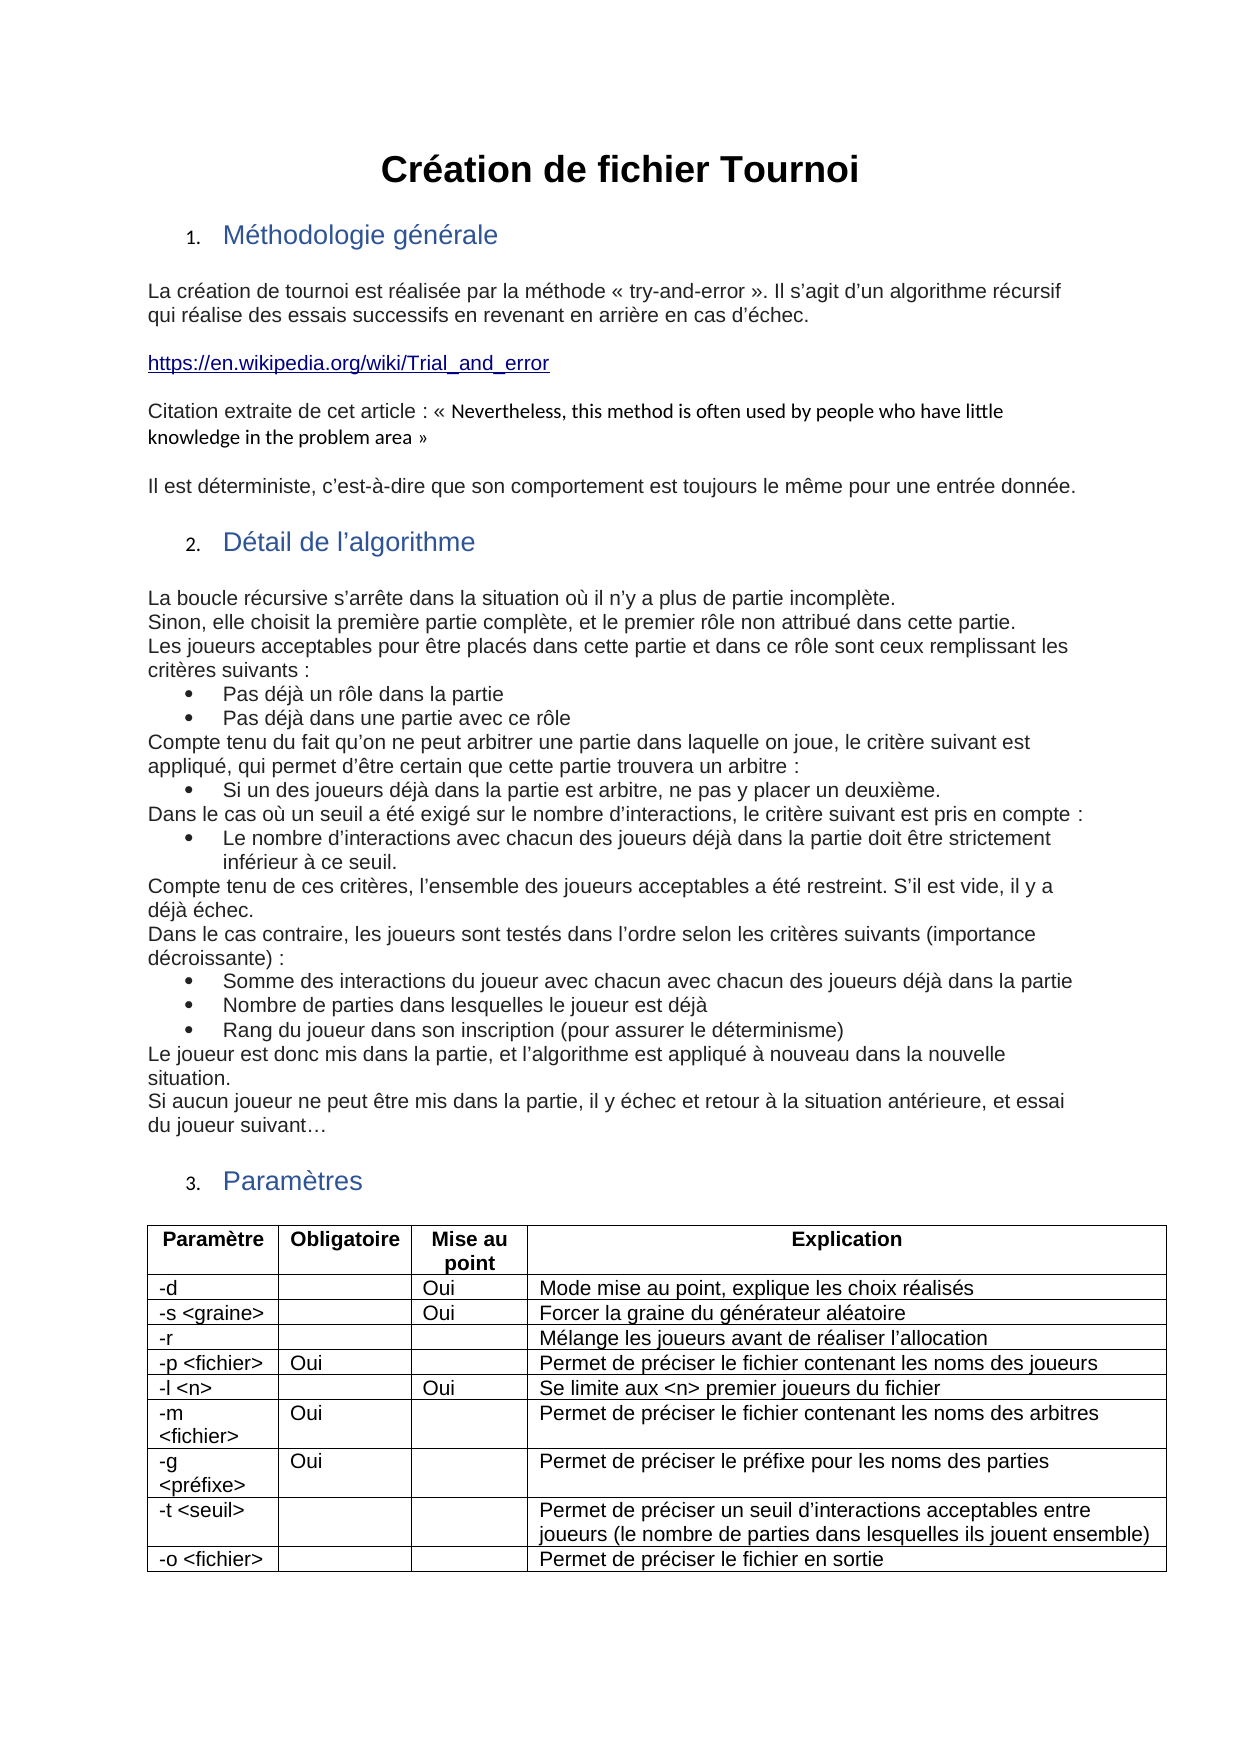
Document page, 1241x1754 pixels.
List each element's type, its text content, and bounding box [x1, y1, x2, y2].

list Somme des interactions du joueur avec chacun avec chacun des joueurs déjà dans la partie [185, 969, 1093, 993]
table_cell [279, 1325, 411, 1349]
table_cell [412, 1325, 527, 1349]
list Détail de l’algorithme [185, 526, 1093, 557]
text Création de fichier Tournoi [148, 148, 1093, 191]
table_header Explication [528, 1226, 1166, 1274]
text https://en.wikipedia.org/wiki/Trial_and_error [148, 351, 1093, 375]
list Nombre de parties dans lesquelles le joueur est déjà [185, 993, 1093, 1017]
list Paramètres [185, 1165, 1093, 1197]
table_cell [279, 1300, 411, 1324]
table_cell [279, 1375, 411, 1399]
text Compte tenu du fait qu’on ne peut arbitrer une partie dans laquelle on joue, le critère suivant est appliqué, qui permet d’être certain que cette partie trouvera un arbitre : [148, 729, 1093, 777]
table_cell Oui [412, 1375, 527, 1399]
table_cell [412, 1547, 527, 1571]
text Les joueurs acceptables pour être placés dans cette partie et dans ce rôle sont ceux remplissant les critères suivants : [148, 633, 1093, 681]
table_cell [279, 1547, 411, 1571]
table_cell -r [148, 1325, 278, 1349]
table_cell Mélange les joueurs avant de réaliser l’allocation [528, 1325, 1166, 1349]
table_cell Oui [412, 1300, 527, 1324]
table_cell [412, 1400, 527, 1448]
table_cell -m <fichier> [148, 1400, 278, 1448]
table_cell Permet de préciser le fichier contenant les noms des joueurs [528, 1350, 1166, 1374]
table_cell -d [148, 1275, 278, 1299]
table_cell -l <n> [148, 1375, 278, 1399]
table_cell Oui [412, 1275, 527, 1299]
table_cell -o <fichier> [148, 1547, 278, 1571]
list Pas déjà un rôle dans la partie [185, 681, 1093, 705]
table_cell Oui [279, 1400, 411, 1448]
table_cell -s <graine> [148, 1300, 278, 1324]
text Il est déterministe, c’est-à-dire que son comportement est toujours le même pour une entrée donnée. [148, 473, 1093, 497]
table_cell [279, 1498, 411, 1546]
table_cell Permet de préciser le fichier en sortie [528, 1547, 1166, 1571]
table_cell [412, 1449, 527, 1497]
text Citation extraite de cet article : « Nevertheless, this method is often used by people who have little knowledge in the problem area » [148, 399, 1093, 449]
text Si aucun joueur ne peut être mis dans la partie, il y échec et retour à la situation antérieure, et essai du joueur suivant… [148, 1089, 1093, 1137]
table_cell [412, 1350, 527, 1374]
text Compte tenu de ces critères, l’ensemble des joueurs acceptables a été restreint. S’il est vide, il y a déjà échec. [148, 873, 1093, 921]
table_header Mise au point [412, 1226, 527, 1274]
table_cell Oui [279, 1350, 411, 1374]
table_cell Forcer la graine du générateur aléatoire [528, 1300, 1166, 1324]
text Sinon, elle choisit la première partie complète, et le premier rôle non attribué dans cette partie. [148, 609, 1093, 633]
table_cell -p <fichier> [148, 1350, 278, 1374]
list Pas déjà dans une partie avec ce rôle [185, 705, 1093, 729]
table_cell -t <seuil> [148, 1498, 278, 1546]
table_cell [412, 1498, 527, 1546]
table_cell -g <préfixe> [148, 1449, 278, 1497]
list Le nombre d’interactions avec chacun des joueurs déjà dans la partie doit être strictement inférieur à ce seuil. [185, 825, 1093, 873]
table_cell Mode mise au point, explique les choix réalisés [528, 1275, 1166, 1299]
text Dans le cas contraire, les joueurs sont testés dans l’ordre selon les critères suivants (importance décroissante) : [148, 921, 1093, 969]
table_header Paramètre [148, 1226, 278, 1274]
table_cell Permet de préciser un seuil d’interactions acceptables entre joueurs (le nombre de parties dans lesquelles ils jouent ensemble) [528, 1498, 1166, 1546]
table_header Obligatoire [279, 1226, 411, 1274]
list Méthodologie générale [185, 219, 1093, 250]
table_cell Oui [279, 1449, 411, 1497]
table_cell Permet de préciser le fichier contenant les noms des arbitres [528, 1400, 1166, 1448]
text La création de tournoi est réalisée par la méthode « try-and-error ». Il s’agit d’un algorithme récursif qui réalise des essais successifs en revenant en arrière en cas d’échec. [148, 279, 1093, 327]
table_cell [279, 1275, 411, 1299]
list Si un des joueurs déjà dans la partie est arbitre, ne pas y placer un deuxième. [185, 777, 1093, 801]
table_cell Se limite aux <n> premier joueurs du fichier [528, 1375, 1166, 1399]
text Le joueur est donc mis dans la partie, et l’algorithme est appliqué à nouveau dans la nouvelle situation. [148, 1041, 1093, 1089]
table_cell Permet de préciser le préfixe pour les noms des parties [528, 1449, 1166, 1497]
list Rang du joueur dans son inscription (pour assurer le déterminisme) [185, 1017, 1093, 1041]
text Dans le cas où un seuil a été exigé sur le nombre d’interactions, le critère suivant est pris en compte : [148, 801, 1093, 825]
text La boucle récursive s’arrête dans la situation où il n’y a plus de partie incomplète. [148, 586, 1093, 609]
